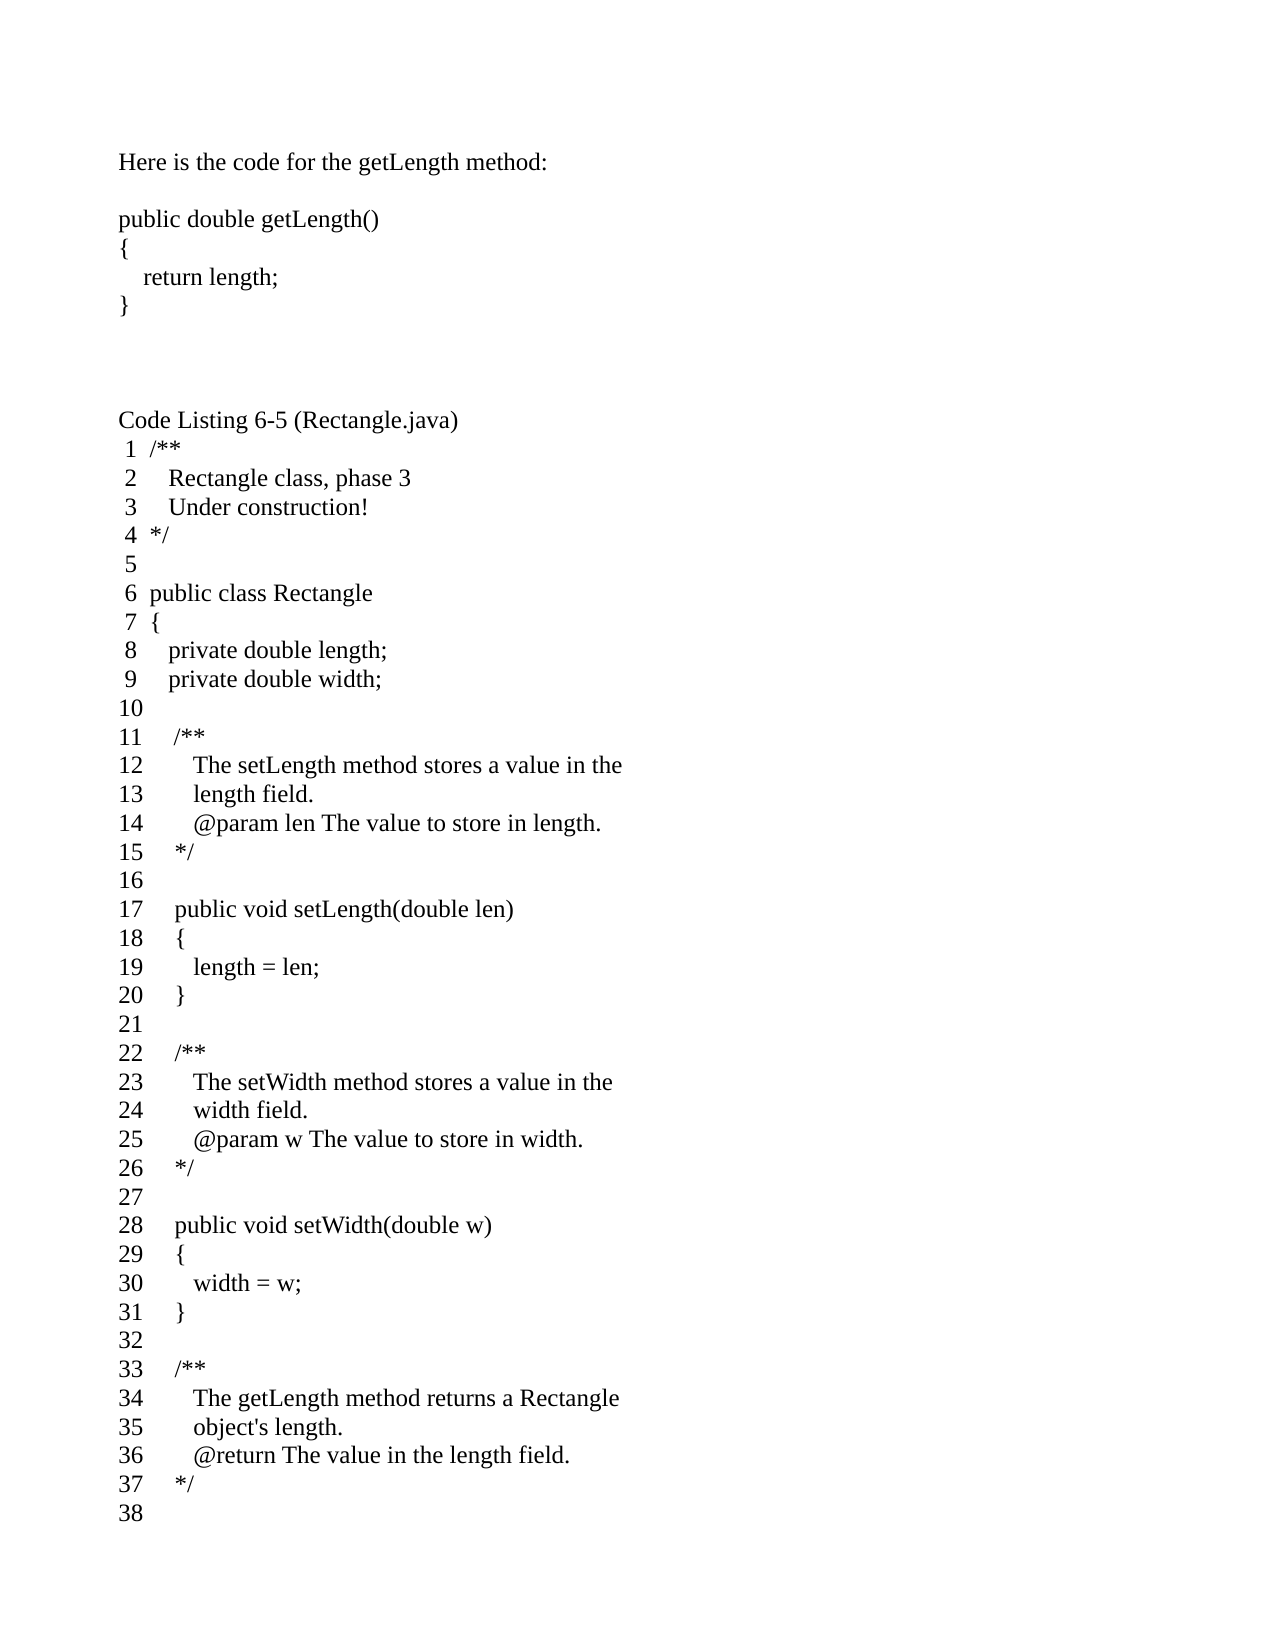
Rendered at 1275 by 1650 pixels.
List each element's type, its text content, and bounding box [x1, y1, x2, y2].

text 2 Rectangle class, phase 3 [118, 463, 1157, 492]
text 18 { [118, 923, 1157, 952]
text Code Listing 6-5 (Rectangle.java) [118, 406, 1157, 434]
text 22 /** [118, 1038, 1157, 1067]
text public double getLength() [118, 204, 1157, 233]
text 27 [118, 1182, 1157, 1211]
text 21 [118, 1009, 1157, 1038]
text 26 */ [118, 1153, 1157, 1182]
text 15 */ [118, 837, 1157, 866]
text 8 private double length; [118, 636, 1157, 664]
text 12 The setLength method stores a value in the [118, 751, 1157, 779]
text 1 /** [118, 434, 1157, 463]
text 20 } [118, 981, 1157, 1009]
text 19 length = len; [118, 952, 1157, 981]
text 17 public void setLength(double len) [118, 894, 1157, 923]
text 31 } [118, 1297, 1157, 1326]
text Here is the code for the getLength method: [118, 147, 1157, 176]
text 16 [118, 866, 1157, 894]
text 6 public class Rectangle [118, 578, 1157, 607]
text 23 The setWidth method stores a value in the [118, 1067, 1157, 1096]
text 36 @return The value in the length field. [118, 1441, 1157, 1469]
text 7 { [118, 607, 1157, 636]
text 13 length field. [118, 779, 1157, 808]
text 32 [118, 1326, 1157, 1354]
text 33 /** [118, 1354, 1157, 1383]
text 30 width = w; [118, 1268, 1157, 1297]
text 35 object's length. [118, 1412, 1157, 1441]
text 5 [118, 549, 1157, 578]
text 9 private double width; [118, 664, 1157, 693]
text 3 Under construction! [118, 492, 1157, 521]
text 14 @param len The value to store in length. [118, 808, 1157, 837]
text { [118, 233, 1157, 262]
text 38 [118, 1498, 1157, 1527]
text 4 */ [118, 521, 1157, 549]
text 34 The getLength method returns a Rectangle [118, 1383, 1157, 1412]
text 10 [118, 693, 1157, 722]
text 29 { [118, 1239, 1157, 1268]
text 28 public void setWidth(double w) [118, 1211, 1157, 1239]
text } [118, 291, 1157, 319]
text 24 width field. [118, 1096, 1157, 1124]
text return length; [118, 262, 1157, 291]
text 37 */ [118, 1469, 1157, 1498]
text 11 /** [118, 722, 1157, 751]
text 25 @param w The value to store in width. [118, 1124, 1157, 1153]
